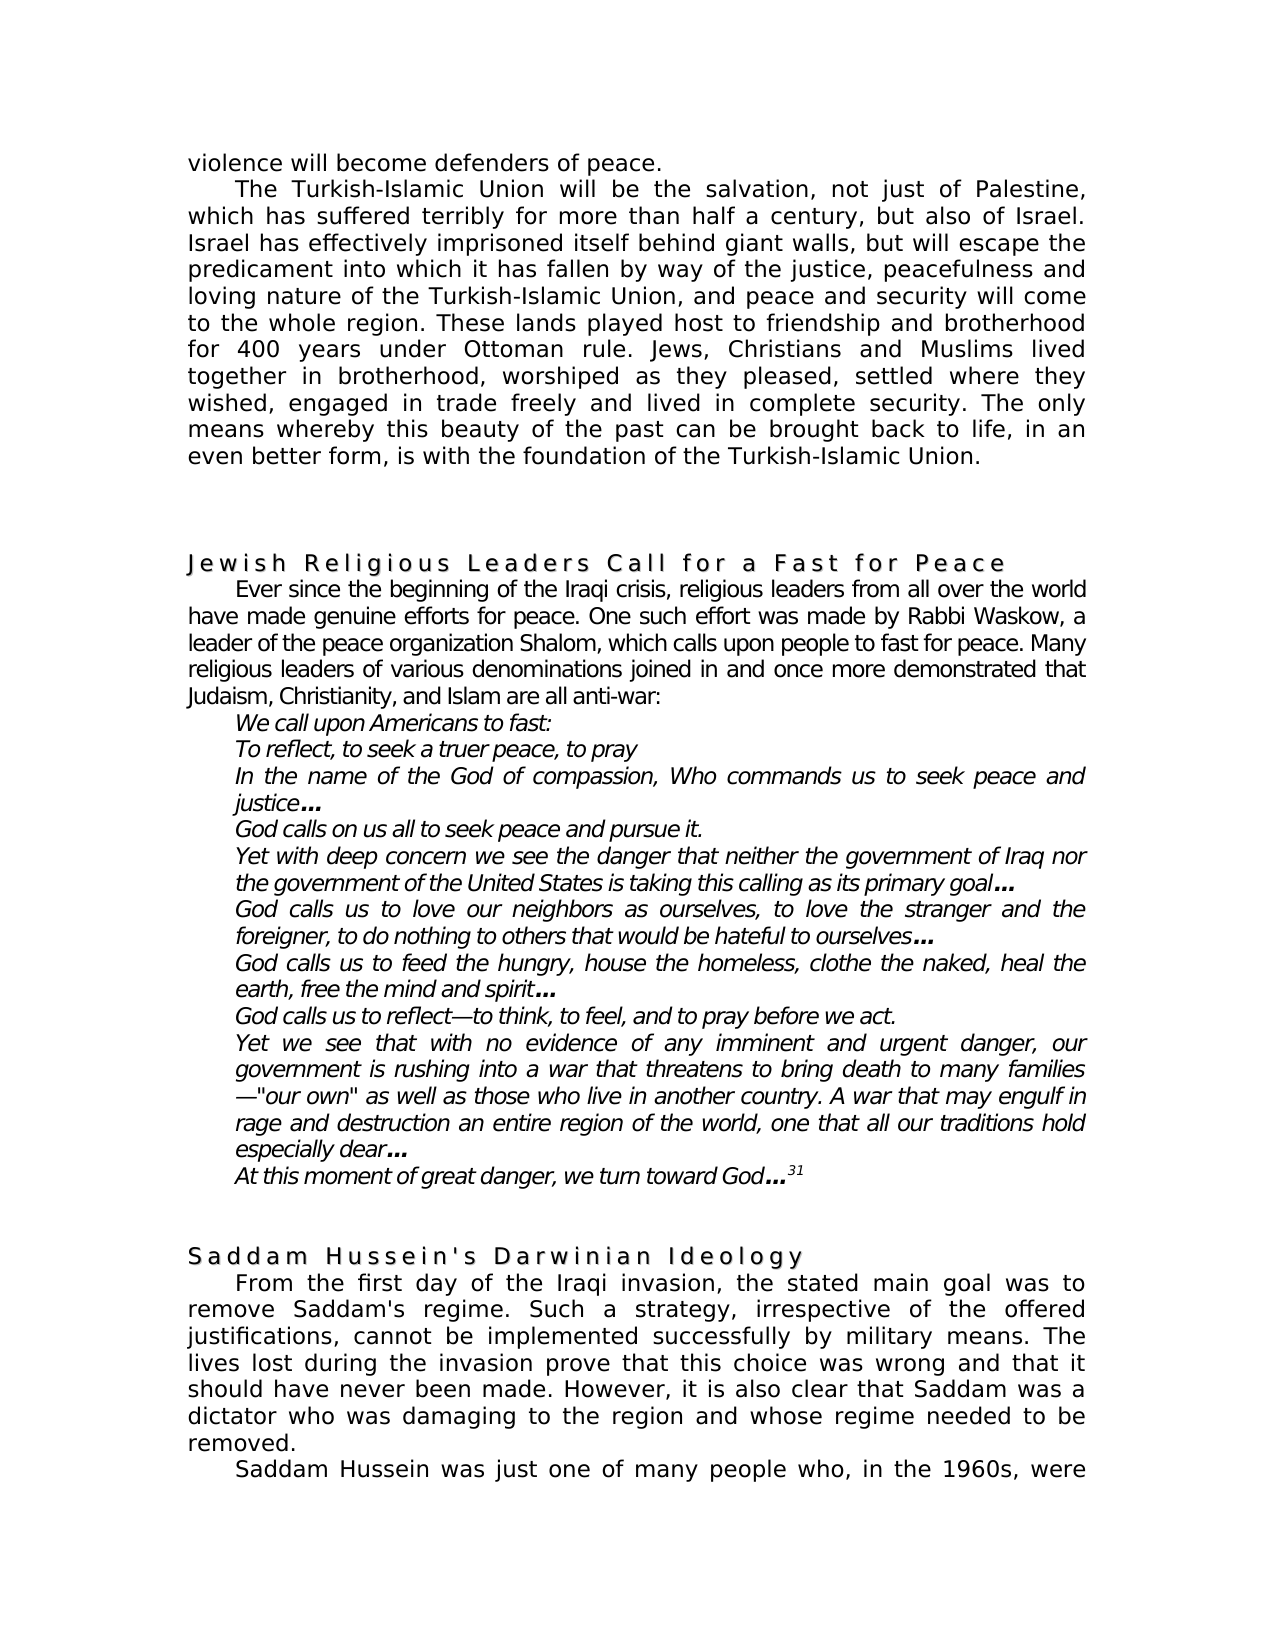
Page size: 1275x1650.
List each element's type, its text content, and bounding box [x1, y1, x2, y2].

text Yet we see that with no evidence of any imminent and urgent danger, our government is rushing into a war that threatens to bring death to many families—"our own" as well as those who live in another country. A war that may engulf in rage and destruction an entire region of the world, one that all our traditions hold especially dear… [235, 1030, 1087, 1163]
text violence will become defenders of peace. [187, 150, 1087, 177]
text God calls us to love our neighbors as ourselves, to love the stranger and the foreigner, to do nothing to others that would be hateful to ourselves… [235, 897, 1087, 950]
text Ever since the beginning of the Iraqi crisis, religious leaders from all over the world have made genuine efforts for peace. One such effort was made by Rabbi Waskow, a leader of the peace organization Shalom, which calls upon people to fast for peace. Many religious leaders of various denominations joined in and once more demonstrated that Judaism, Christianity, and Islam are all anti-war: [187, 577, 1087, 710]
text To reflect, to seek a truer peace, to pray [235, 737, 1087, 763]
text Jewish Religious Leaders Call for a Fast for Peace [187, 550, 1087, 577]
text We call upon Americans to fast: [235, 710, 1087, 737]
text In the name of the God of compassion, Who commands us to seek peace and justice… [235, 763, 1087, 817]
text Saddam Hussein's Darwinian Ideology [187, 1243, 1087, 1270]
text God calls us to feed the hungry, house the homeless, clothe the naked, heal the earth, free the mind and spirit… [235, 950, 1087, 1003]
text At this moment of great danger, we turn toward God…31 [235, 1163, 1087, 1190]
text God calls on us all to seek peace and pursue it. [235, 817, 1087, 843]
text God calls us to reflect—to think, to feel, and to pray before we act. [235, 1003, 1087, 1030]
text The Turkish-Islamic Union will be the salvation, not just of Palestine, which has suffered terribly for more than half a century, but also of Israel. Israel has effectively imprisoned itself behind giant walls, but will escape the predicament into which it has fallen by way of the justice, peacefulness and loving nature of the Turkish-Islamic Union, and peace and security will come to the whole region. These lands played host to friendship and brotherhood for 400 years under Ottoman rule. Jews, Christians and Muslims lived together in brotherhood, worshiped as they pleased, settled where they wished, engaged in trade freely and lived in complete security. The only means whereby this beauty of the past can be brought back to life, in an even better form, is with the foundation of the Turkish-Islamic Union. [187, 177, 1087, 470]
text From the first day of the Iraqi invasion, the stated main goal was to remove Saddam's regime. Such a strategy, irrespective of the offered justifications, cannot be implemented successfully by military means. The lives lost during the invasion prove that this choice was wrong and that it should have never been made. However, it is also clear that Saddam was a dictator who was damaging to the region and whose regime needed to be removed. [187, 1270, 1087, 1457]
text Yet with deep concern we see the danger that neither the government of Iraq nor the government of the United States is taking this calling as its primary goal… [235, 843, 1087, 897]
text Saddam Hussein was just one of many people who, in the 1960s, were [187, 1457, 1087, 1483]
